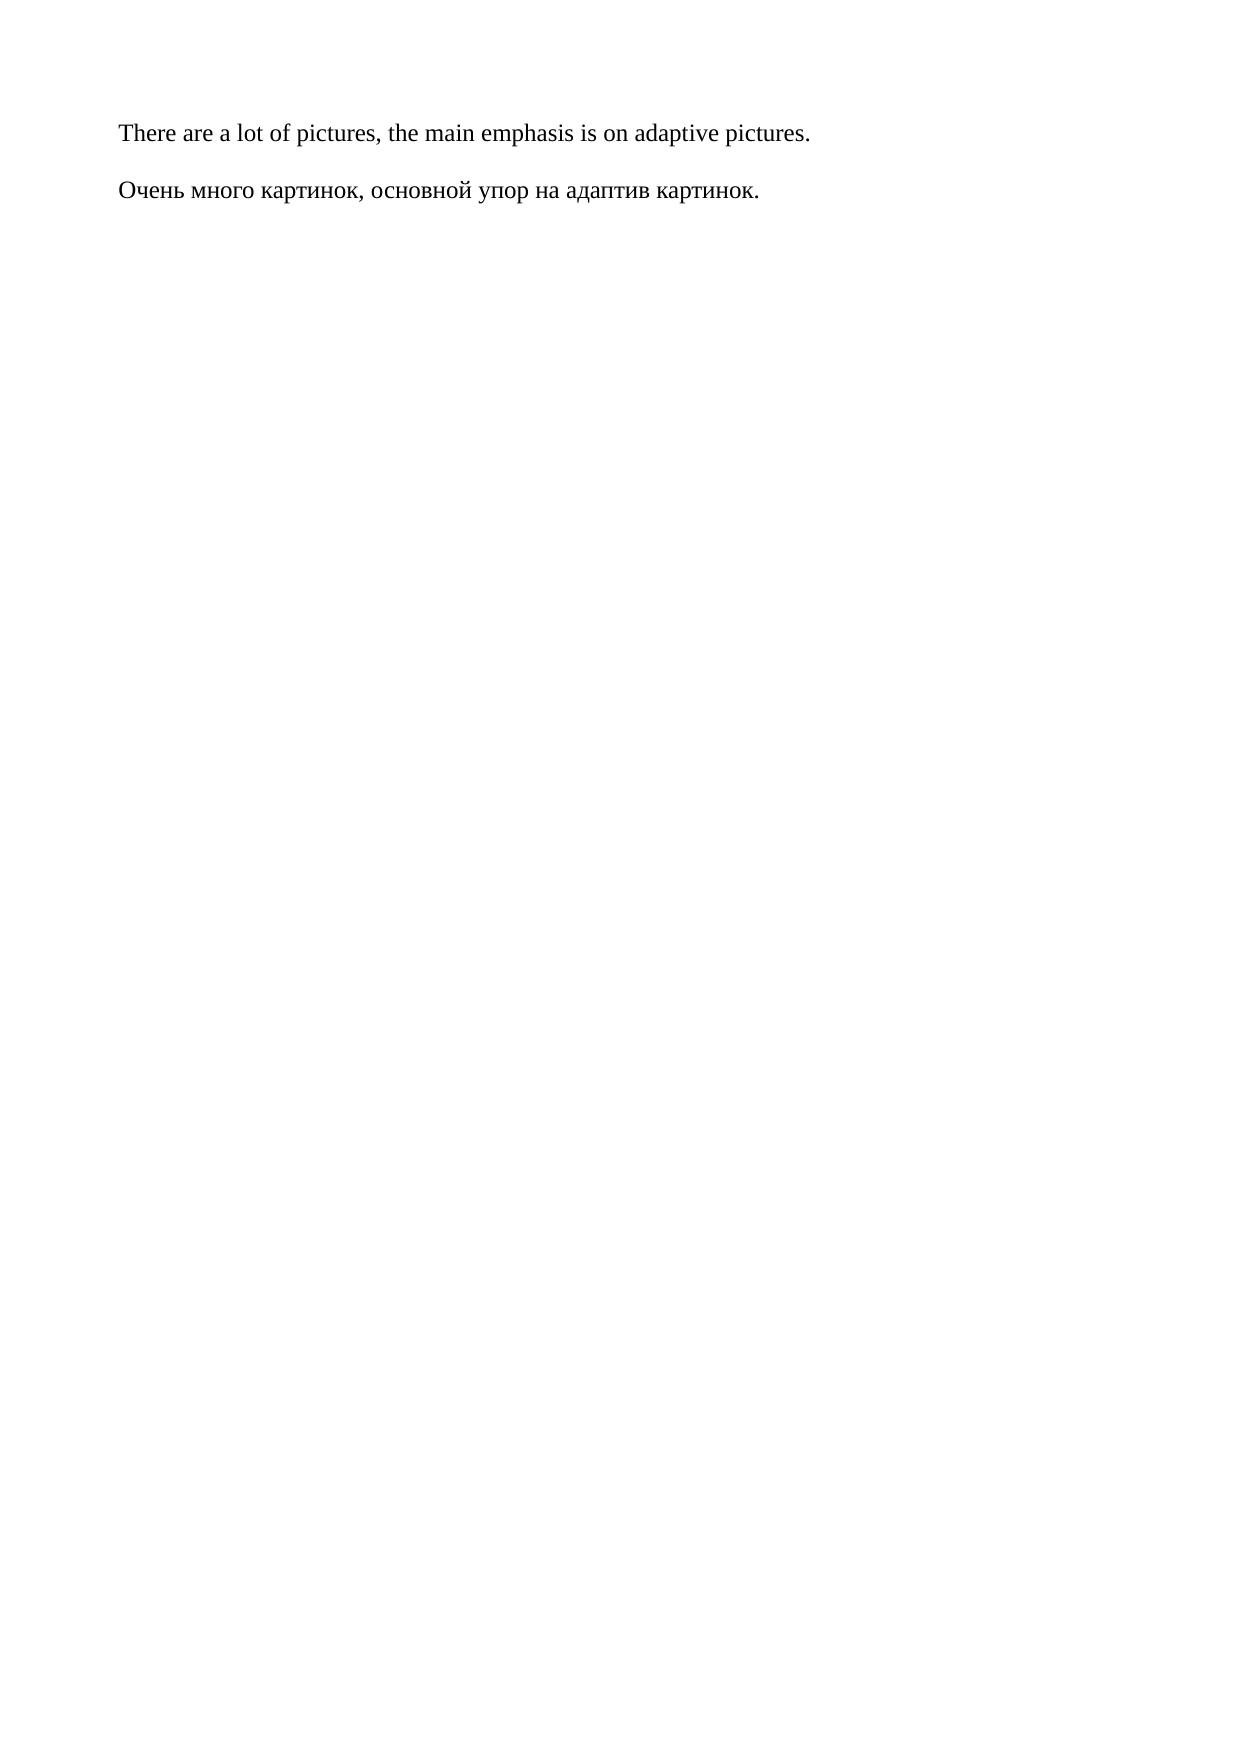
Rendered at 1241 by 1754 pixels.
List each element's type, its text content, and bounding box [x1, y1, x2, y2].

text Очень много картинок, основной упор на адаптив картинок. [118, 176, 1122, 204]
text There are a lot of pictures, the main emphasis is on adaptive pictures. [118, 118, 1122, 147]
